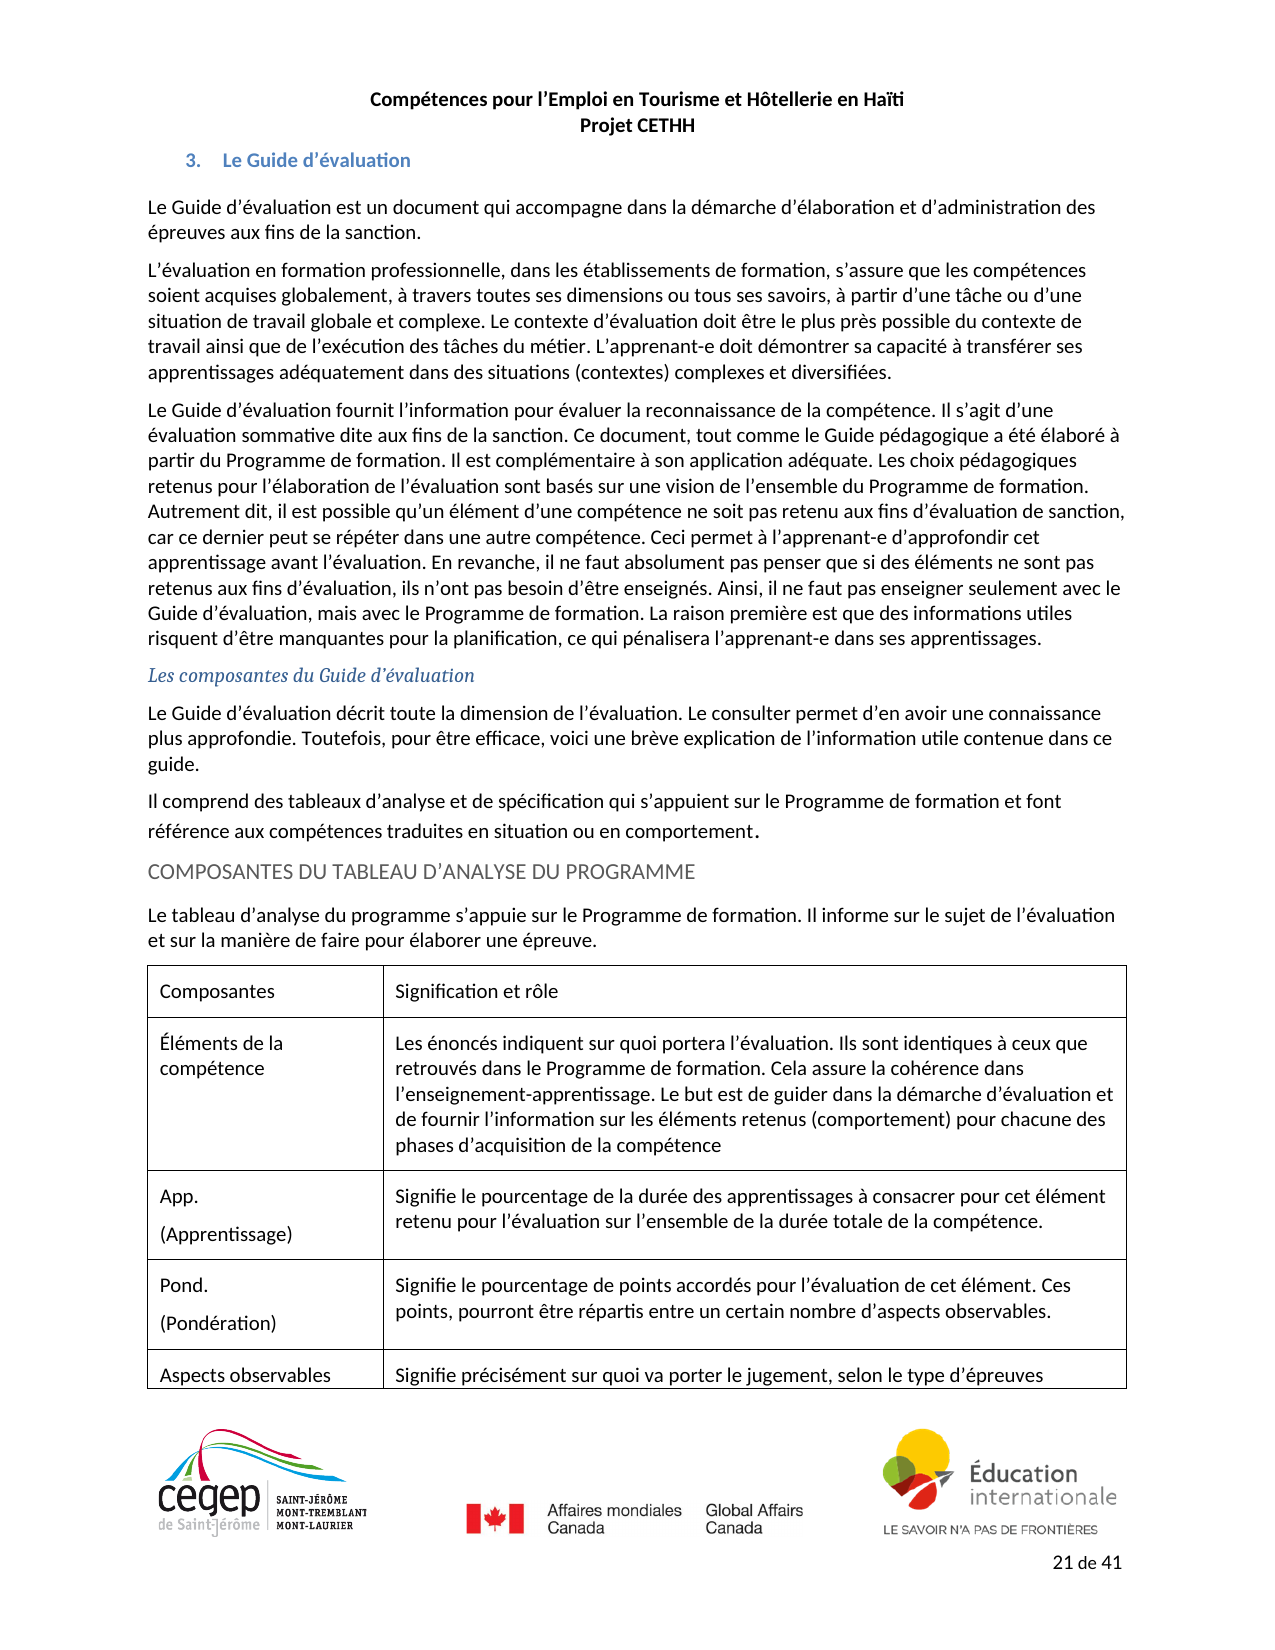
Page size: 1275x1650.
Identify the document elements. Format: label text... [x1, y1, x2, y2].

text Le tableau d’analyse du programme s’appuie sur le Programme de formation. Il informe sur le sujet de l’évaluation et sur la manière de faire pour élaborer une épreuve. [148, 902, 1127, 953]
table_header Signification et rôle [384, 966, 1126, 1017]
text Le Guide d’évaluation est un document qui accompagne dans la démarche d’élaboration et d’administration des épreuves aux fins de la sanction. [148, 194, 1127, 245]
text L’évaluation en formation professionnelle, dans les établissements de formation, s’assure que les compétences soient acquises globalement, à travers toutes ses dimensions ou tous ses savoirs, à partir d’une tâche ou d’une situation de travail globale et complexe. Le contexte d’évaluation doit être le plus près possible du contexte de travail ainsi que de l’exécution des tâches du métier. L’apprenant-e doit démontrer sa capacité à transférer ses apprentissages adéquatement dans des situations (contextes) complexes et diversifiées. [148, 257, 1127, 384]
table_cell Les énoncés indiquent sur quoi portera l’évaluation. Ils sont identiques à ceux que retrouvés dans le Programme de formation. Cela assure la cohérence dans l’enseignement-apprentissage. Le but est de guider dans la démarche d’évaluation et de fournir l’information sur les éléments retenus (comportement) pour chacune des phases d’acquisition de la compétence [384, 1018, 1126, 1170]
subtitle COMPOSANTES DU TABLEAU D’ANALYSE DU PROGRAMME [148, 857, 1127, 885]
table_cell App. (Apprentissage) [148, 1171, 383, 1259]
table_cell Signifie le pourcentage de la durée des apprentissages à consacrer pour cet élément retenu pour l’évaluation sur l’ensemble de la durée totale de la compétence. [384, 1171, 1126, 1259]
picture [882, 1428, 1117, 1537]
subtitle Les composantes du Guide d’évaluation [148, 663, 1127, 687]
picture [158, 1429, 367, 1537]
text Le Guide d’évaluation fournit l’information pour évaluer la reconnaissance de la compétence. Il s’agit d’une évaluation sommative dite aux fins de la sanction. Ce document, tout comme le Guide pédagogique a été élaboré à partir du Programme de formation. Il est complémentaire à son application adéquate. Les choix pédagogiques retenus pour l’élaboration de l’évaluation sont basés sur une vision de l’ensemble du Programme de formation. Autrement dit, il est possible qu’un élément d’une compétence ne soit pas retenu aux fins d’évaluation de sanction, car ce dernier peut se répéter dans une autre compétence. Ceci permet à l’apprenant-e d’approfondir cet apprentissage avant l’évaluation. En revanche, il ne faut absolument pas penser que si des éléments ne sont pas retenus aux fins d’évaluation, ils n’ont pas besoin d’être enseignés. Ainsi, il ne faut pas enseigner seulement avec le Guide d’évaluation, mais avec le Programme de formation. La raison première est que des informations utiles risquent d’être manquantes pour la planification, ce qui pénalisera l’apprenant-e dans ses apprentissages. [148, 397, 1127, 651]
table_cell Signifie précisément sur quoi va porter le jugement, selon le type d’épreuves [384, 1350, 1126, 1387]
picture [466, 1500, 803, 1537]
text Le Guide d’évaluation décrit toute la dimension de l’évaluation. Le consulter permet d’en avoir une connaissance plus approfondie. Toutefois, pour être efficace, voici une brève explication de l’information utile contenue dans ce guide. [148, 700, 1127, 776]
table_cell Éléments de la compétence [148, 1018, 383, 1170]
table_cell Aspects observables [148, 1350, 383, 1387]
table_cell Signifie le pourcentage de points accordés pour l’évaluation de cet élément. Ces points, pourront être répartis entre un certain nombre d’aspects observables. [384, 1260, 1126, 1348]
subtitle Le Guide d’évaluation [185, 148, 1127, 173]
table_cell Pond. (Pondération) [148, 1260, 383, 1348]
text Il comprend des tableaux d’analyse et de spécification qui s’appuient sur le Programme de formation et font référence aux compétences traduites en situation ou en comportement. [148, 789, 1127, 845]
table_header Composantes [148, 966, 383, 1017]
